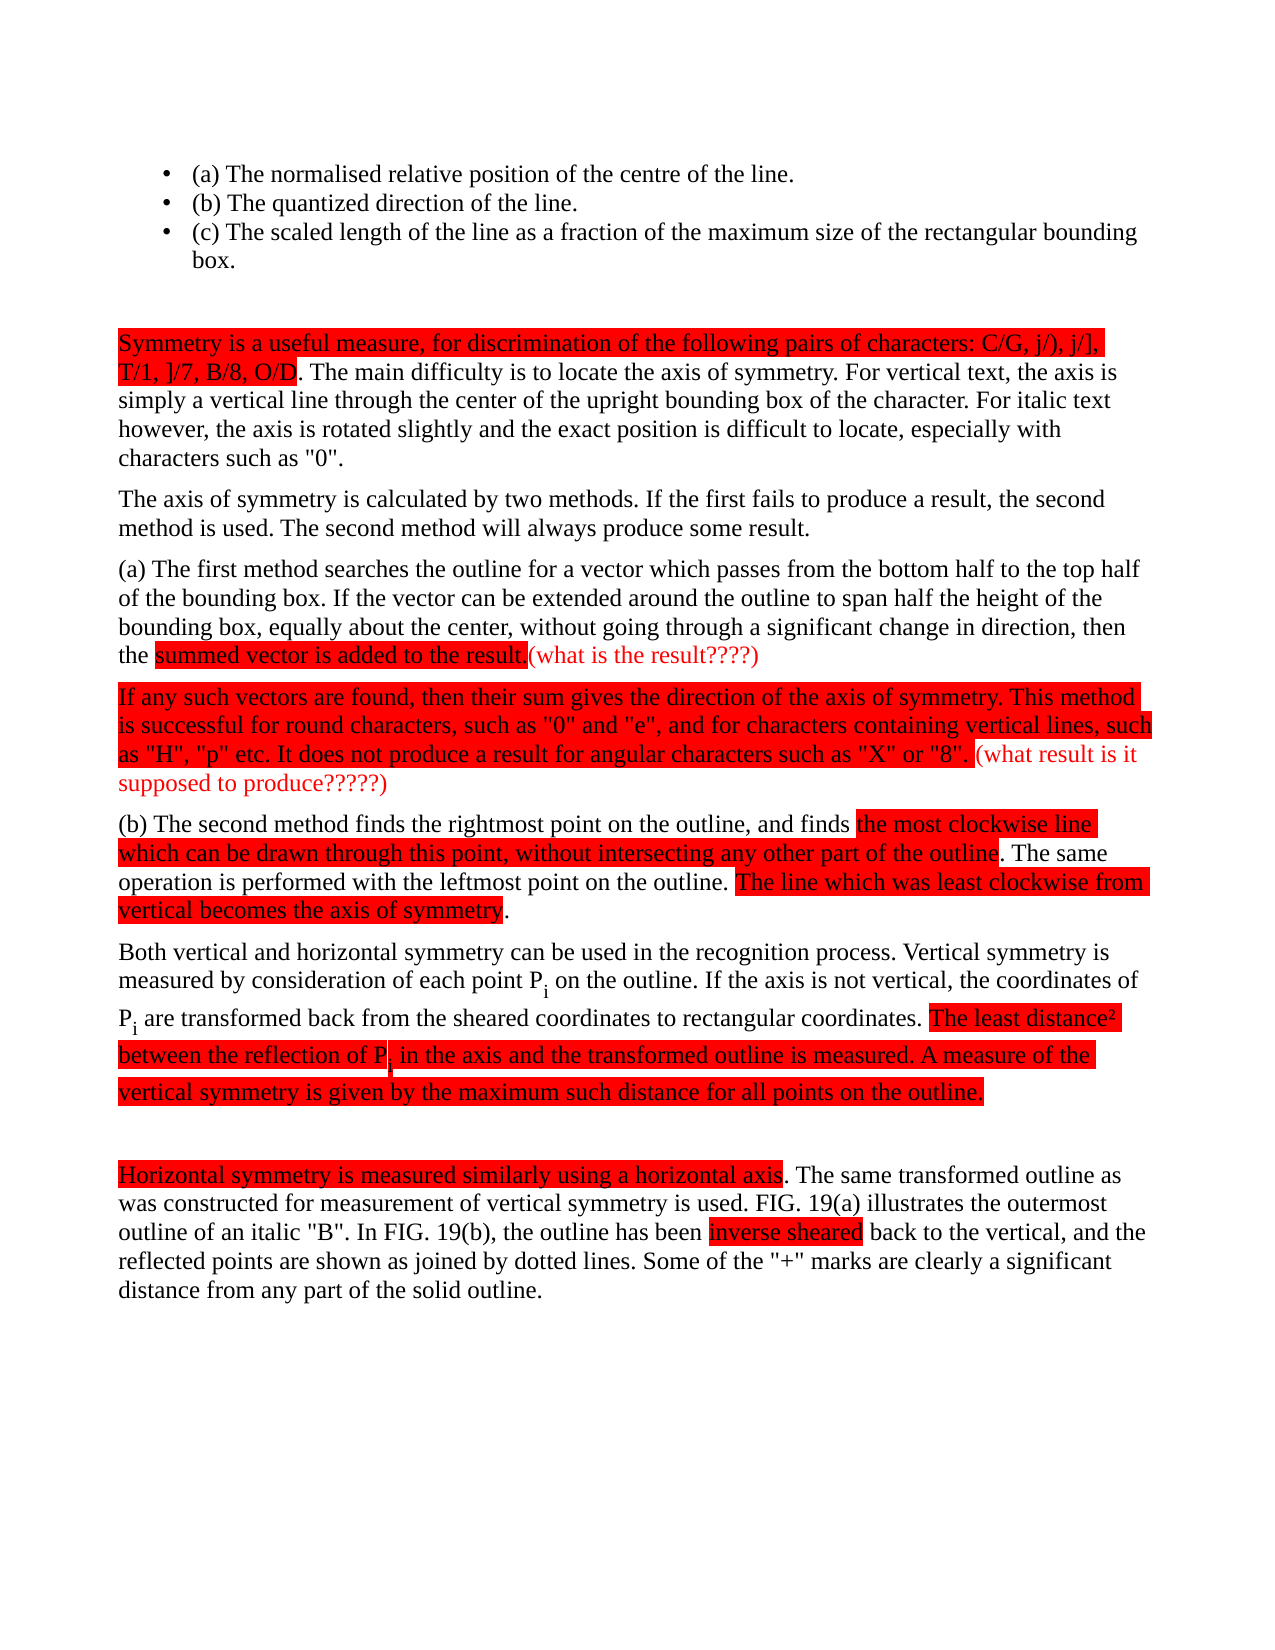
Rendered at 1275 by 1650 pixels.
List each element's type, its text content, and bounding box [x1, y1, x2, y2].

list (a) The normalised relative position of the centre of the line. [162, 159, 1157, 188]
text Symmetry is a useful measure, for discrimination of the following pairs of characters: C/G, j/), j/], T/1, ]/7, B/8, O/D. The main difficulty is to locate the axis of symmetry. For vertical text, the axis is simply a vertical line through the center of the upright bounding box of the character. For italic text however, the axis is rotated slightly and the exact position is difficult to locate, especially with characters such as "0". [118, 328, 1157, 472]
text If any such vectors are found, then their sum gives the direction of the axis of symmetry. This method is successful for round characters, such as "0" and "e", and for characters containing vertical lines, such as "H", "p" etc. It does not produce a result for angular characters such as "X" or "8". (what result is it supposed to produce?????) [118, 682, 1157, 797]
text Horizontal symmetry is measured similarly using a horizontal axis. The same transformed outline as was constructed for measurement of vertical symmetry is used. FIG. 19(a) illustrates the outermost outline of an italic "B". In FIG. 19(b), the outline has been inverse sheared back to the vertical, and the reflected points are shown as joined by dotted lines. Some of the "+" marks are clearly a significant distance from any part of the solid outline. [118, 1160, 1157, 1303]
text Both vertical and horizontal symmetry can be used in the recognition process. Vertical symmetry is measured by consideration of each point Pi on the outline. If the axis is not vertical, the coordinates of Pi are transformed back from the sheared coordinates to rectangular coordinates. The least distance² between the reflection of Pi in the axis and the transformed outline is measured. A measure of the vertical symmetry is given by the maximum such distance for all points on the outline. [118, 937, 1157, 1106]
text The axis of symmetry is calculated by two methods. If the first fails to produce a result, the second method is used. The second method will always produce some result. [118, 484, 1157, 542]
list (b) The quantized direction of the line. [162, 188, 1157, 217]
list (c) The scaled length of the line as a fraction of the maximum size of the rectangular bounding box. [162, 217, 1157, 274]
text (b) The second method finds the rightmost point on the outline, and finds the most clockwise line which can be drawn through this point, without intersecting any other part of the outline. The same operation is performed with the leftmost point on the outline. The line which was least clockwise from vertical becomes the axis of symmetry. [118, 809, 1157, 924]
text (a) The first method searches the outline for a vector which passes from the bottom half to the top half of the bounding box. If the vector can be extended around the outline to span half the height of the bounding box, equally about the center, without going through a significant change in direction, then the summed vector is added to the result.(what is the result????) [118, 554, 1157, 669]
